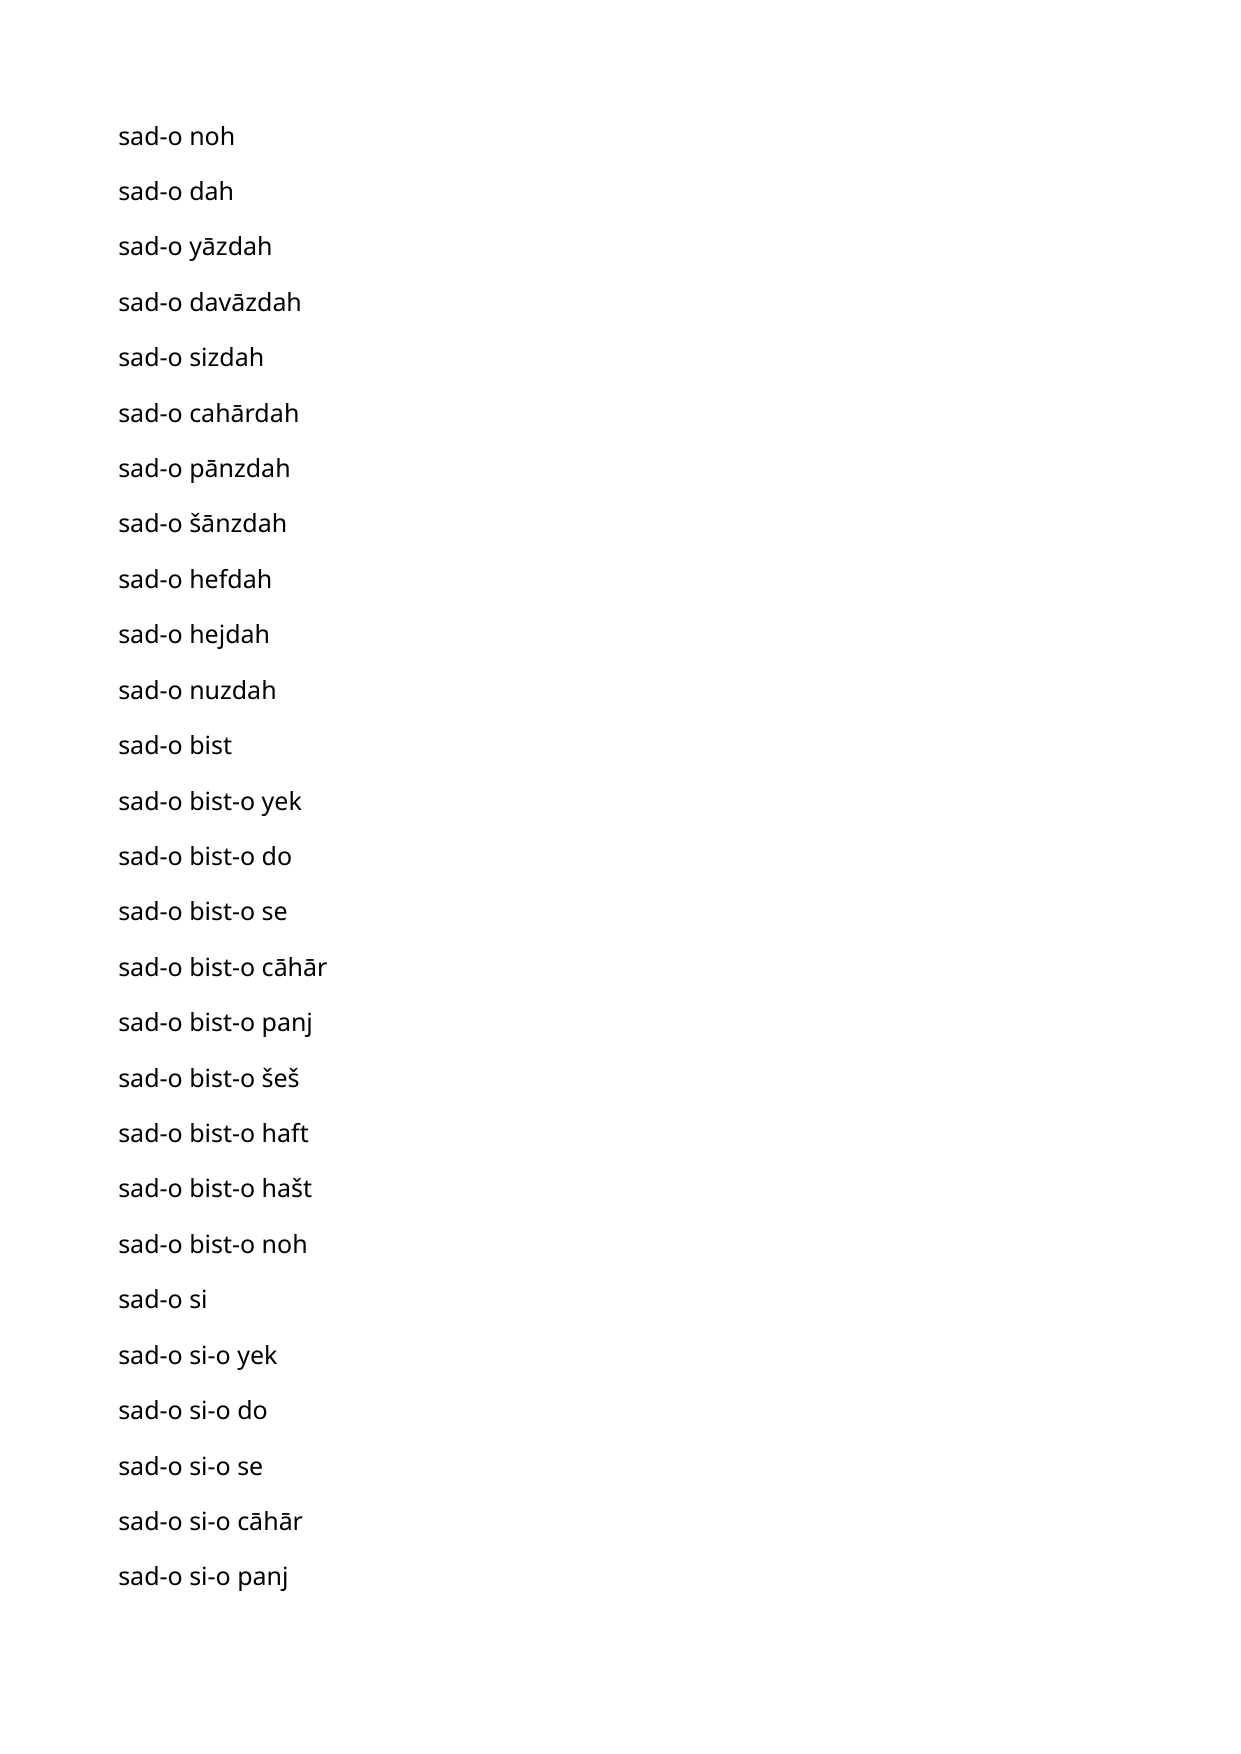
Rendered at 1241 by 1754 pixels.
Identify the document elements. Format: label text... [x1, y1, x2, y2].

text sad-o bist-o hašt [118, 1171, 1122, 1205]
text sad-o si-o do [118, 1393, 1122, 1427]
text sad-o bist-o yek [118, 783, 1122, 817]
text sad-o si-o cāhār [118, 1503, 1122, 1538]
text sad-o hejdah [118, 617, 1122, 651]
text sad-o bist-o do [118, 838, 1122, 873]
text sad-o si-o panj [118, 1559, 1122, 1593]
text sad-o bist-o se [118, 894, 1122, 928]
text sad-o šānzdah [118, 506, 1122, 540]
text sad-o bist [118, 728, 1122, 762]
text sad-o pānzdah [118, 451, 1122, 485]
text sad-o hefdah [118, 561, 1122, 596]
text sad-o cahārdah [118, 395, 1122, 429]
text sad-o yāzdah [118, 229, 1122, 263]
text sad-o bist-o cāhār [118, 949, 1122, 983]
text sad-o si-o se [118, 1448, 1122, 1482]
text sad-o si [118, 1282, 1122, 1316]
text sad-o bist-o šeš [118, 1060, 1122, 1094]
text sad-o noh [118, 118, 1122, 152]
text sad-o bist-o noh [118, 1226, 1122, 1261]
text sad-o bist-o panj [118, 1005, 1122, 1039]
text sad-o nuzdah [118, 672, 1122, 706]
text sad-o sizdah [118, 340, 1122, 374]
text sad-o si-o yek [118, 1337, 1122, 1371]
text sad-o dah [118, 173, 1122, 208]
text sad-o davāzdah [118, 284, 1122, 318]
text sad-o bist-o haft [118, 1116, 1122, 1150]
